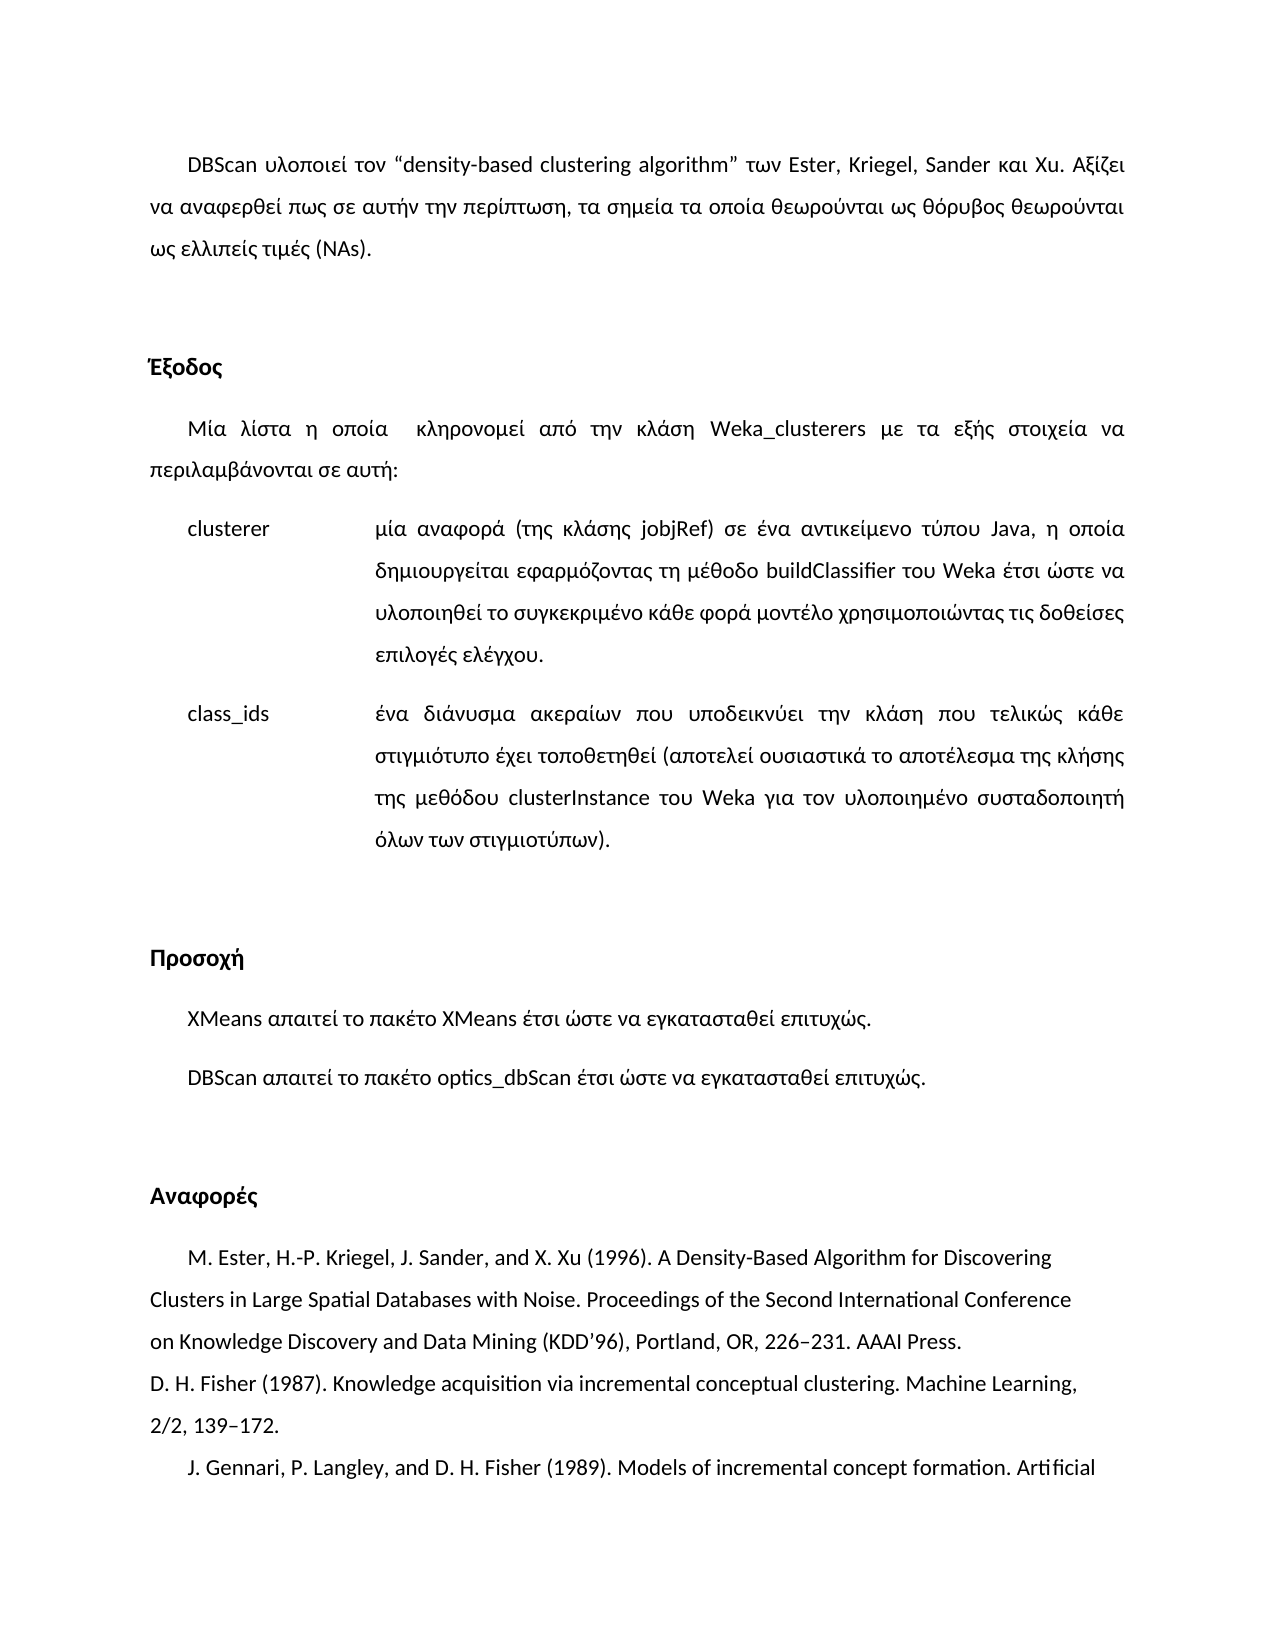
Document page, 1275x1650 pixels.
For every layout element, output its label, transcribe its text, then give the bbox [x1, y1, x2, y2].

text DBScan υλοποιεί τον “density-based clustering algorithm” των Ester, Kriegel, Sander και Xu. Αξίζει να αναφερθεί πως σε αυτήν την περίπτωση, τα σημεία τα οποία θεωρούνται ως θόρυβος θεωρούνται ως ελλιπείς τιμές (NAs). [150, 150, 1125, 262]
text clusterer μία αναφορά (της κλάσης jobjRef) σε ένα αντικείμενο τύπου Java, η οποία δημιουργείται εφαρμόζοντας τη μέθοδο buildClassifier του Weka έτσι ώστε να υλοποιηθεί το συγκεκριμένο κάθε φορά μοντέλο χρησιμοποιώντας τις δοθείσες επιλογές ελέγχου. [187, 514, 1125, 668]
text Μία λίστα η οποία κληρονομεί από την κλάση Weka_clusterers με τα εξής στοιχεία να περιλαμβάνονται σε αυτή: [150, 414, 1125, 484]
text 2/2, 139–172. [150, 1411, 1125, 1439]
text D. H. Fisher (1987). Knowledge acquisition via incremental conceptual clustering. Machine Learning, [150, 1369, 1125, 1397]
text DBScan απαιτεί το πακέτο optics_dbScan έτσι ώστε να εγκατασταθεί επιτυχώς. [150, 1063, 1125, 1091]
text XMeans απαιτεί το πακέτο XMeans έτσι ώστε να εγκατασταθεί επιτυχώς. [150, 1004, 1125, 1032]
text Αναφορές [150, 1180, 1125, 1211]
text class_ids ένα διάνυσμα ακεραίων που υποδεικνύει την κλάση που τελικώς κάθε στιγμιότυπο έχει τοποθετηθεί (αποτελεί ουσιαστικά το αποτέλεσμα της κλήσης της μεθόδου clusterInstance του Weka για τον υλοποιημένο συσταδοποιητή όλων των στιγμιοτύπων). [187, 699, 1125, 853]
text J. Gennari, P. Langley, and D. H. Fisher (1989). Models of incremental concept formation. Artiﬁcial [150, 1453, 1125, 1481]
text M. Ester, H.-P. Kriegel, J. Sander, and X. Xu (1996). A Density-Based Algorithm for Discovering [150, 1243, 1125, 1271]
text Προσοχή [150, 942, 1125, 973]
text Clusters in Large Spatial Databases with Noise. Proceedings of the Second International Conference [150, 1285, 1125, 1313]
text Έξοδος [150, 351, 1125, 382]
text on Knowledge Discovery and Data Mining (KDD’96), Portland, OR, 226–231. AAAI Press. [150, 1327, 1125, 1355]
